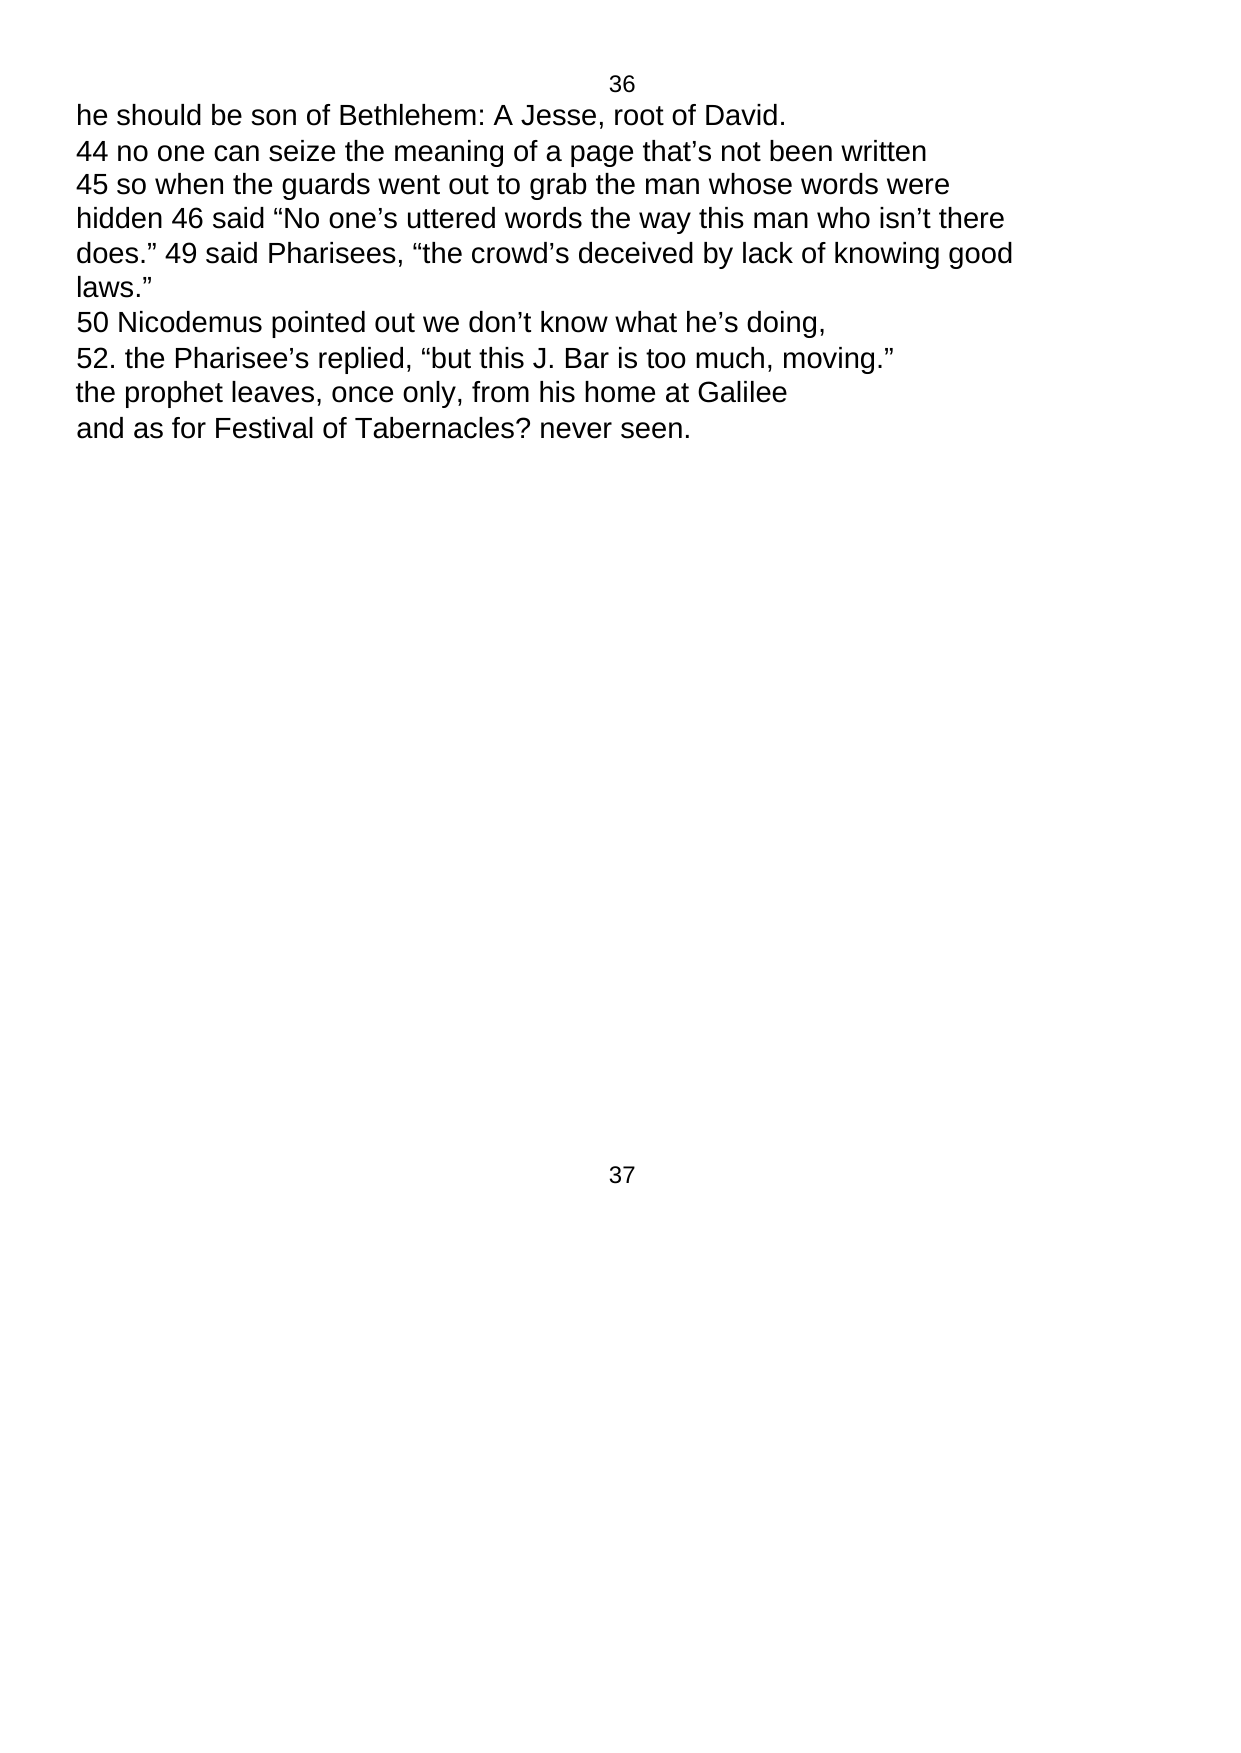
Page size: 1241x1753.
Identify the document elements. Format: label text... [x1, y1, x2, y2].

text 50 Nicodemus pointed out we don’t know what he’s doing, [76, 305, 1178, 338]
text 36 [609, 70, 1178, 98]
text 44 no one can seize the meaning of a page that’s not been written [76, 133, 1178, 167]
text he should be son of Bethlehem: A Jesse, root of David. [76, 98, 1178, 131]
text 52. the Pharisee’s replied, “but this J. Bar is too much, moving.” the prophet leaves, once only, from his home at Galilee [75, 341, 914, 409]
text 45 so when the guards went out to grab the man whose words were hidden 46 said “No one’s uttered words the way this man who isn’t there does.” 49 said Pharisees, “the crowd’s deceived by lack of knowing good laws.” [76, 167, 1035, 304]
text 37 [609, 1161, 1178, 1188]
text and as for Festival of Tabernacles? never seen. [76, 411, 1178, 444]
